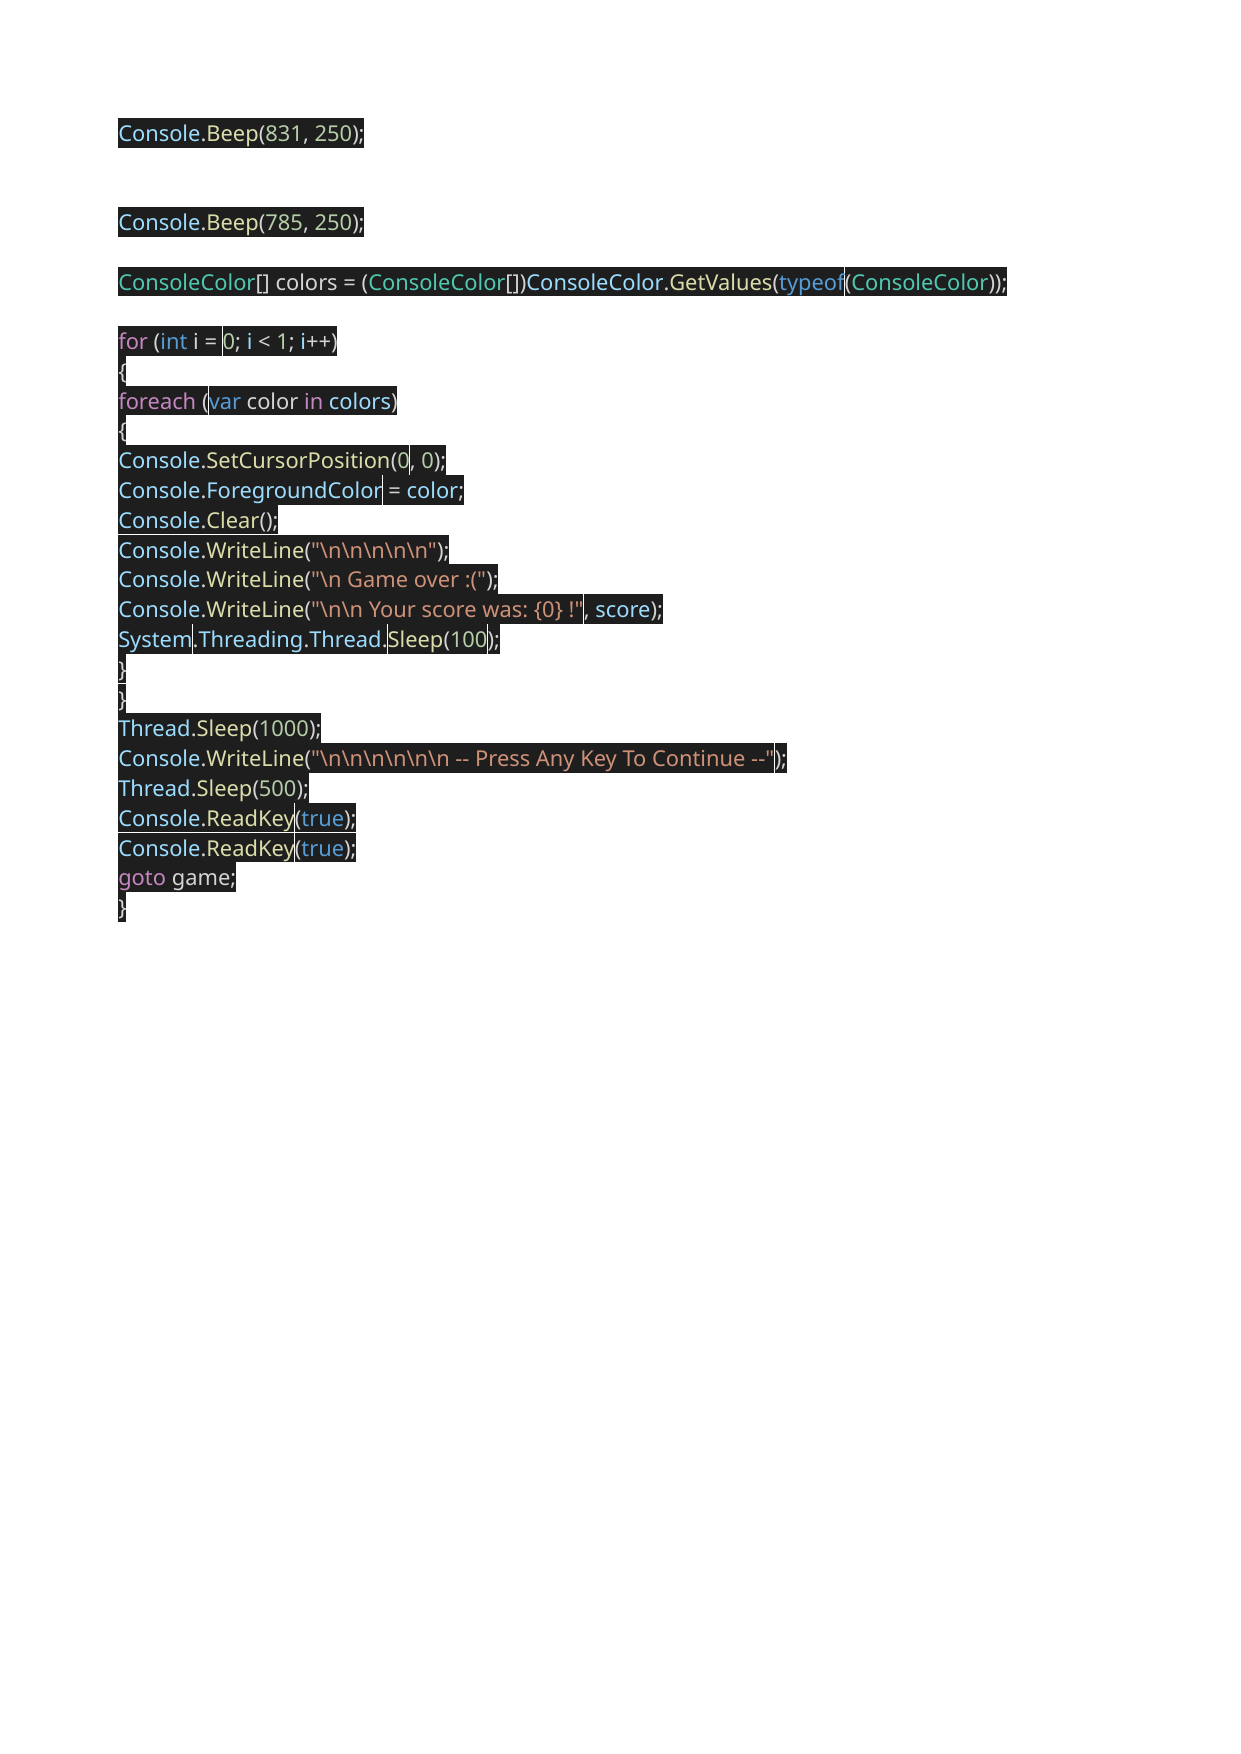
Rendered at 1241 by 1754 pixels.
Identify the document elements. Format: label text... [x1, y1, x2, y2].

text Thread.Sleep(1000); [118, 713, 1122, 743]
text Console.ReadKey(true); [118, 803, 1122, 832]
text } [118, 892, 1122, 922]
text foreach (var color in colors) [118, 386, 1122, 415]
text { [118, 356, 1122, 386]
text Console.Beep(831, 250); [118, 118, 1122, 148]
text Console.WriteLine("\n\n\n\n\n\n -- Press Any Key To Continue --"); [118, 743, 1122, 773]
text Console.ForegroundColor = color; [118, 475, 1122, 505]
text Thread.Sleep(500); [118, 773, 1122, 803]
text } [118, 654, 1122, 683]
text Console.WriteLine("\n\n Your score was: {0} !", score); [118, 594, 1122, 624]
text Console.SetCursorPosition(0, 0); [118, 445, 1122, 475]
text } [118, 683, 1122, 713]
text Console.WriteLine("\n\n\n\n\n"); [118, 534, 1122, 564]
text Console.Beep(785, 250); [118, 207, 1122, 237]
text System.Threading.Thread.Sleep(100); [118, 624, 1122, 654]
text { [118, 415, 1122, 445]
text Console.ReadKey(true); [118, 832, 1122, 862]
text goto game; [118, 862, 1122, 892]
text Console.WriteLine("\n Game over :("); [118, 564, 1122, 594]
text for (int i = 0; i < 1; i++) [118, 326, 1122, 356]
text Console.Clear(); [118, 505, 1122, 534]
text ConsoleColor[] colors = (ConsoleColor[])ConsoleColor.GetValues(typeof(ConsoleColor)); [118, 267, 1122, 296]
